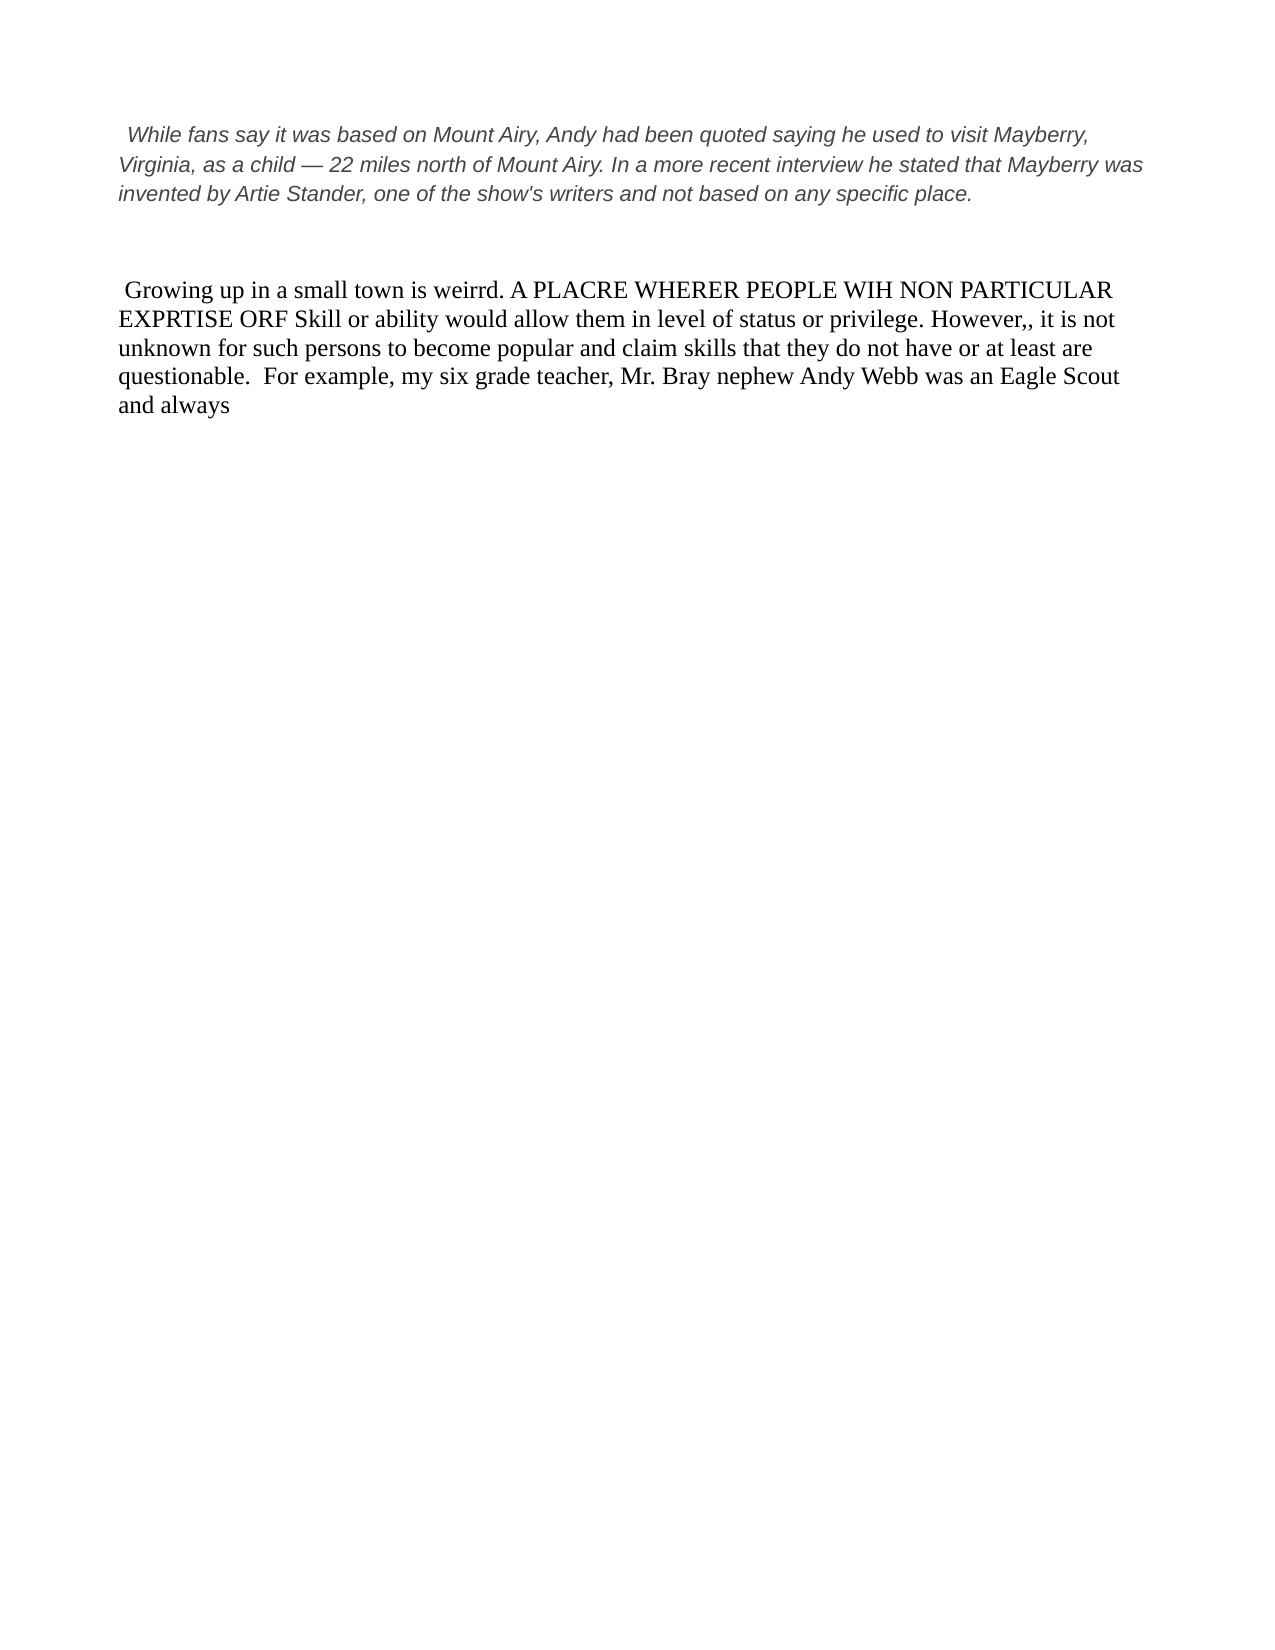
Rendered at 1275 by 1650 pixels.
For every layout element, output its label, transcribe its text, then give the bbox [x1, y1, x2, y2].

text While fans say it was based on Mount Airy, Andy had been quoted saying he used to visit Mayberry, Virginia, as a child — 22 miles north of Mount Airy. In a more recent interview he stated that Mayberry was invented by Artie Stander, one of the show's writers and not based on any specific place. [118, 118, 1157, 207]
text Growing up in a small town is weirrd. A PLACRE WHERER PEOPLE WIH NON PARTICULAR EXPRTISE ORF Skill or ability would allow them in level of status or privilege. However,, it is not unknown for such persons to become popular and claim skills that they do not have or at least are questionable. For example, my six grade teacher, Mr. Bray nephew Andy Webb was an Eagle Scout and always [118, 275, 1157, 419]
